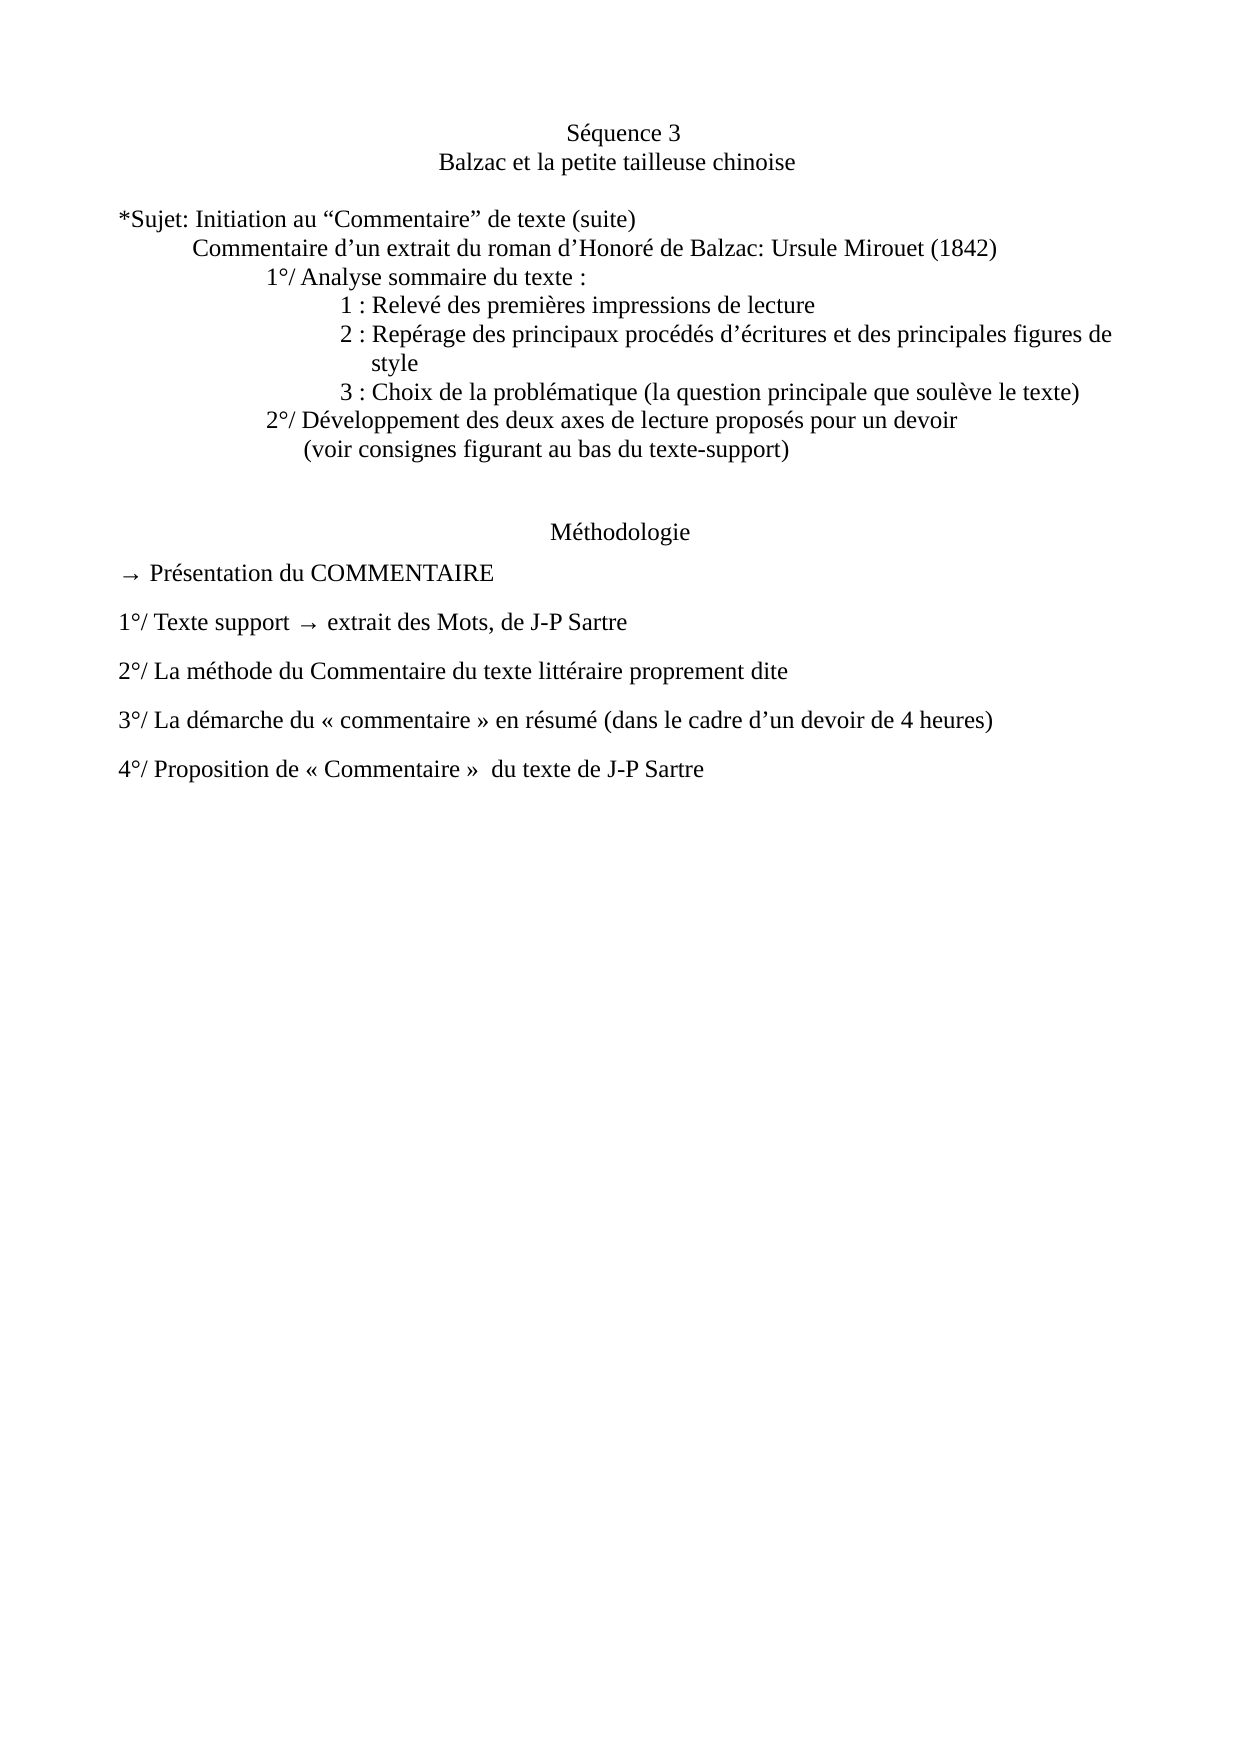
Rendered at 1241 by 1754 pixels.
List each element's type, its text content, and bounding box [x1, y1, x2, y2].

subtitle Méthodologie [118, 517, 1122, 546]
text 2°/ La méthode du Commentaire du texte littéraire proprement dite [118, 656, 1122, 685]
text 2°/ Développement des deux axes de lecture proposés pour un devoir [118, 406, 1122, 434]
text → Présentation du COMMENTAIRE [118, 558, 1122, 587]
text 1°/ Texte support → extrait des Mots, de J-P Sartre [118, 607, 1122, 636]
text (voir consignes figurant au bas du texte-support) [118, 434, 1122, 463]
text 3 : Choix de la problématique (la question principale que soulève le texte) [118, 377, 1122, 406]
text Commentaire d’un extrait du roman d’Honoré de Balzac: Ursule Mirouet (1842) [118, 233, 1122, 262]
text 3°/ La démarche du « commentaire » en résumé (dans le cadre d’un devoir de 4 heures) [118, 705, 1122, 734]
text *Sujet: Initiation au “Commentaire” de texte (suite) [118, 204, 1122, 233]
text Séquence 3 [118, 118, 1122, 147]
text 4°/ Proposition de « Commentaire » du texte de J-P Sartre [118, 754, 1122, 783]
text 2 : Repérage des principaux procédés d’écritures et des principales figures de style [118, 319, 1122, 377]
text 1 : Relevé des premières impressions de lecture [118, 291, 1122, 319]
text 1°/ Analyse sommaire du texte : [118, 262, 1122, 291]
text Balzac et la petite tailleuse chinoise [118, 147, 1122, 176]
